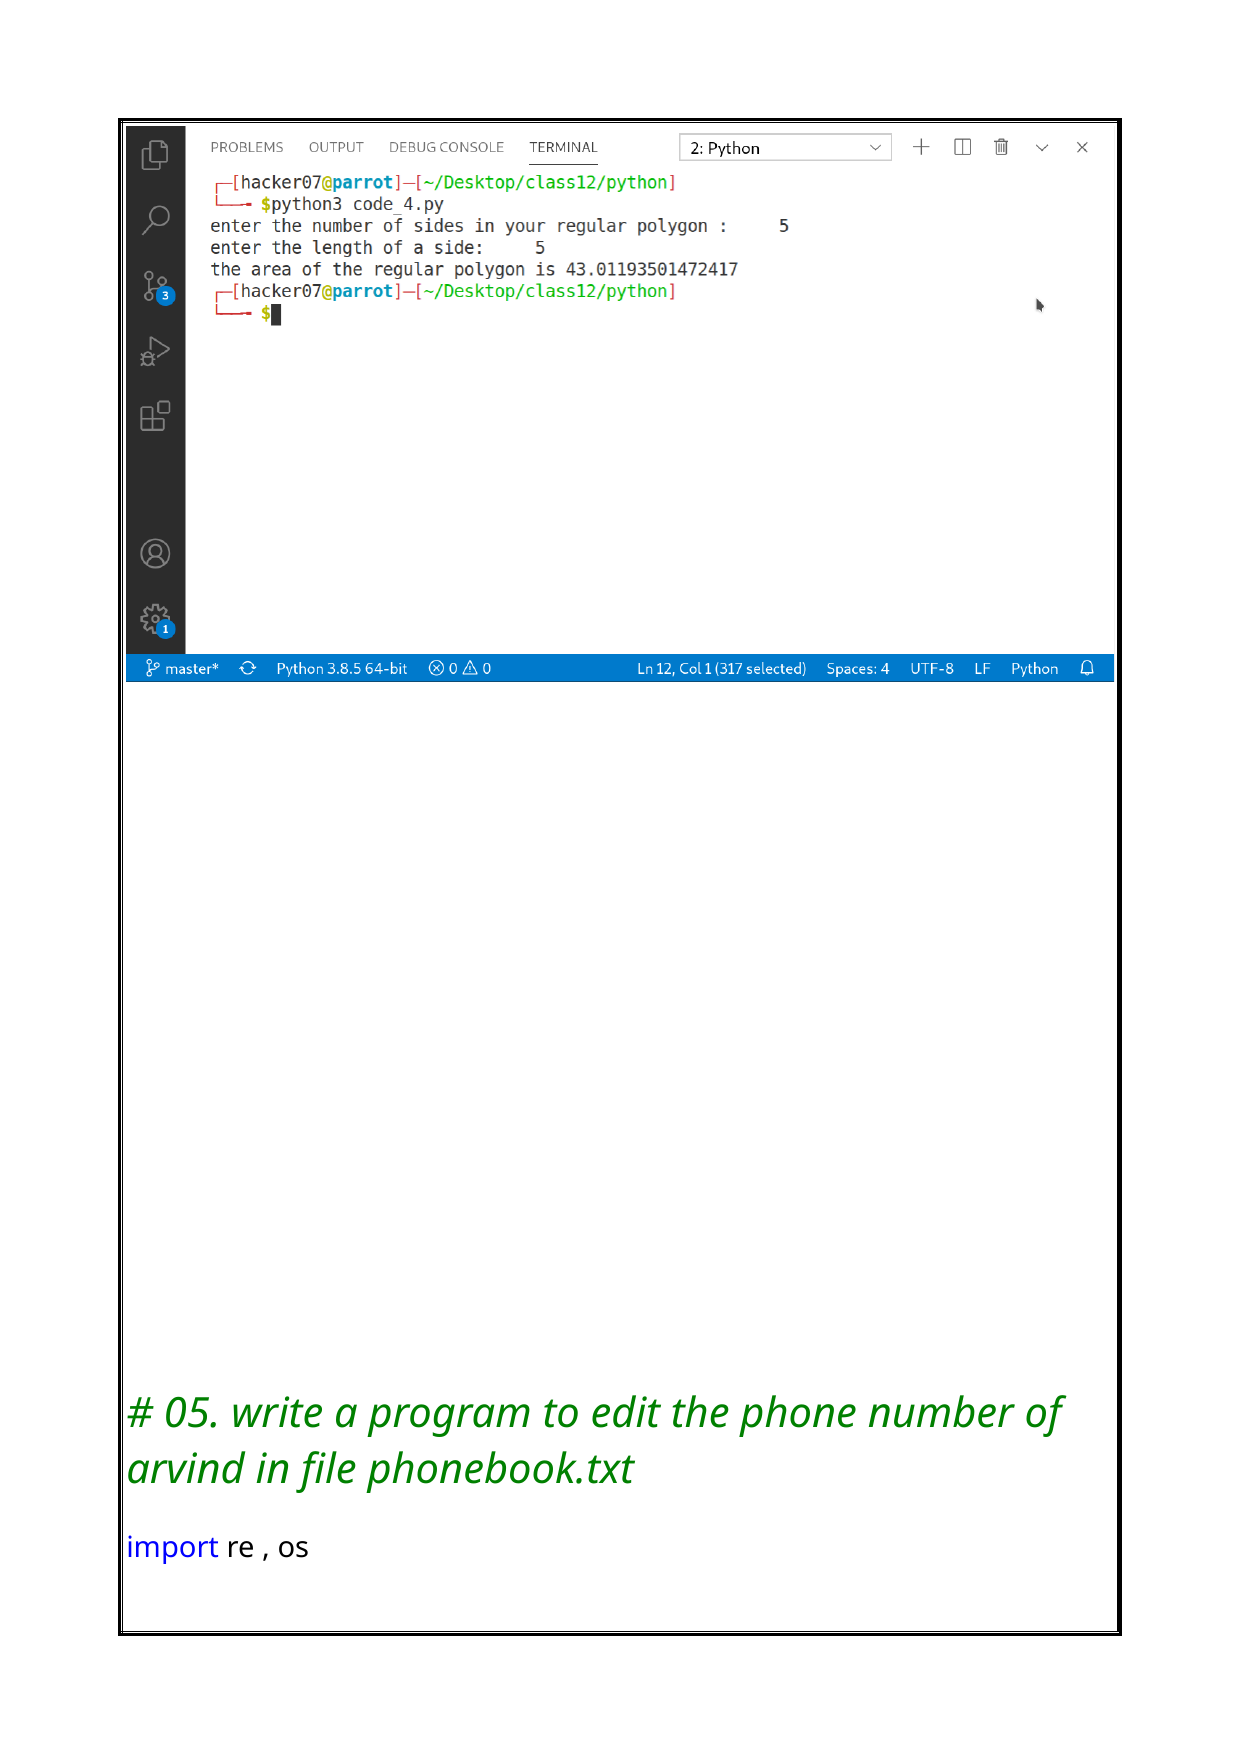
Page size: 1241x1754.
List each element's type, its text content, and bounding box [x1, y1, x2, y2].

picture [126, 126, 1115, 682]
text import re , os [126, 1526, 1114, 1566]
text # 05. write a program to edit the phone number of arvind in file phonebook.txt [126, 1382, 1114, 1496]
